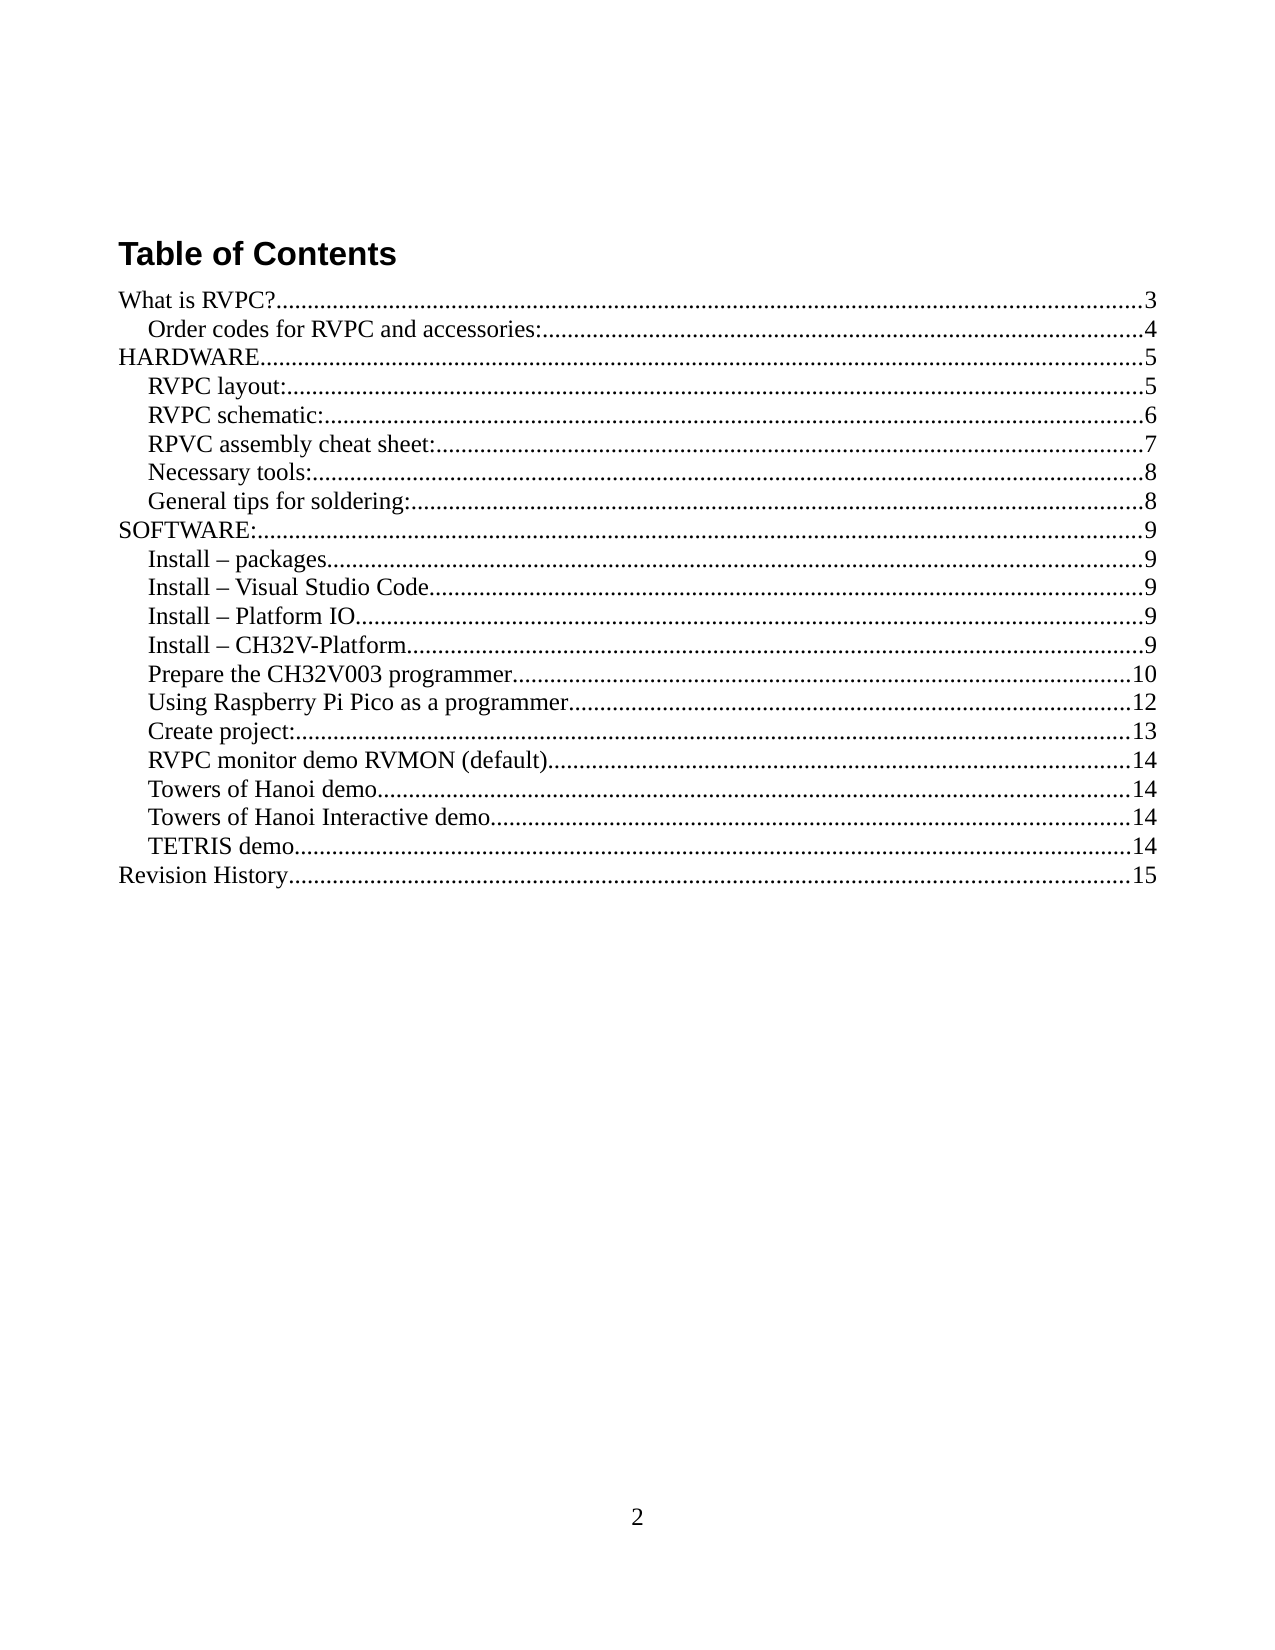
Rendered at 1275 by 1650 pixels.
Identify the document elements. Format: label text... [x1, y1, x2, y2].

text RPVC assembly cheat sheet: 7 [148, 429, 1157, 457]
text RVPC monitor demo RVMON (default) 14 [148, 745, 1157, 774]
text Install – Visual Studio Code 9 [148, 572, 1157, 601]
text HARDWARE 5 [118, 342, 1157, 371]
text Create project: 13 [148, 716, 1157, 745]
text Install – packages 9 [148, 544, 1157, 572]
text General tips for soldering: 8 [148, 486, 1157, 515]
text Prepare the CH32V003 programmer 10 [148, 659, 1157, 687]
subtitle Table of Contents [118, 234, 1157, 272]
text Order codes for RVPC and accessories: 4 [148, 314, 1157, 342]
text Revision History 15 [118, 860, 1157, 889]
text SOFTWARE: 9 [118, 515, 1157, 544]
text RVPC schematic: 6 [148, 400, 1157, 429]
text Towers of Hanoi demo 14 [148, 774, 1157, 802]
text RVPC layout: 5 [148, 371, 1157, 400]
text Using Raspberry Pi Pico as a programmer 12 [148, 687, 1157, 716]
text Towers of Hanoi Interactive demo 14 [148, 802, 1157, 831]
text Install – Platform IO 9 [148, 601, 1157, 630]
text What is RVPC? 3 [118, 285, 1157, 314]
text TETRIS demo 14 [148, 831, 1157, 860]
text Necessary tools: 8 [148, 457, 1157, 486]
text Install – CH32V-Platform 9 [148, 630, 1157, 659]
